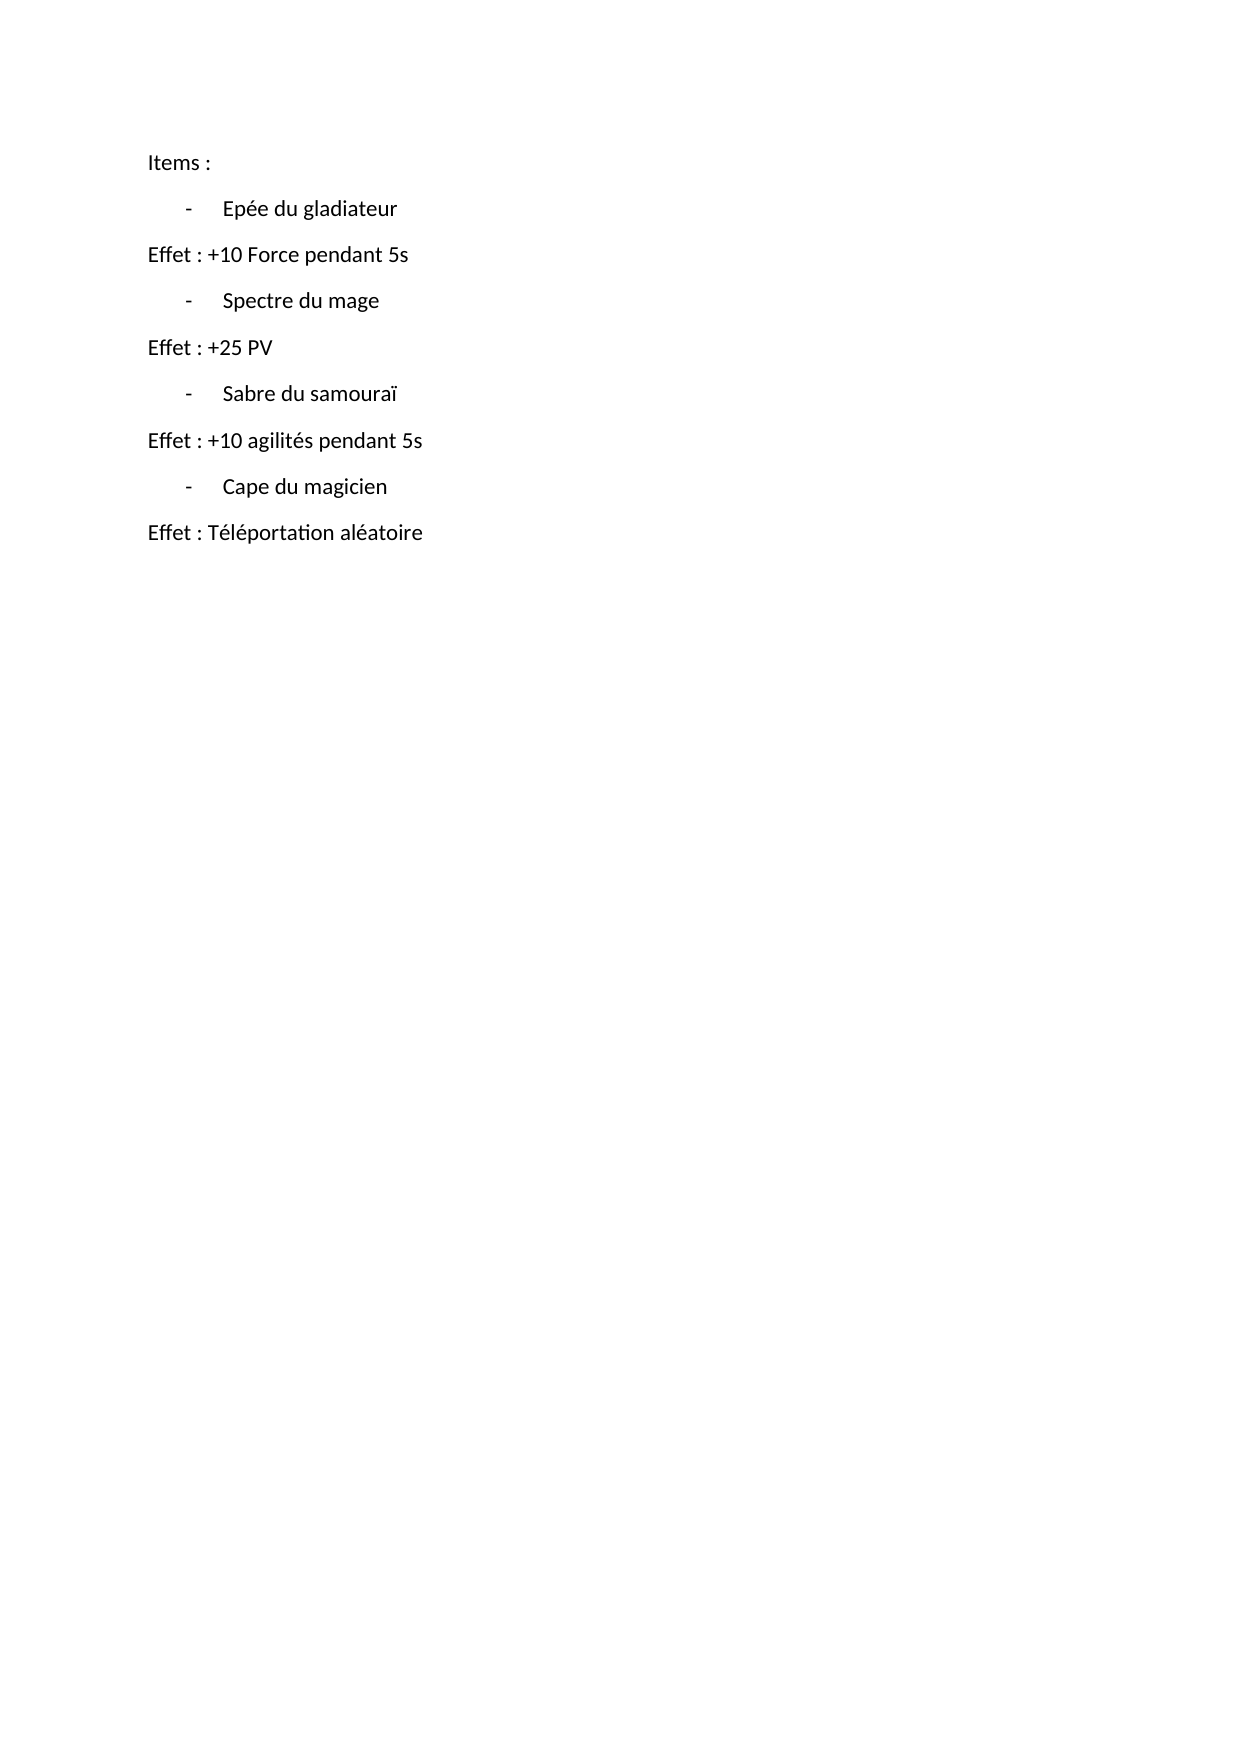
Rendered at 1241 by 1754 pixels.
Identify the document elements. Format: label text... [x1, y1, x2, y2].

list Spectre du mage [185, 287, 1093, 315]
text Effet : +10 agilités pendant 5s [148, 426, 1093, 454]
list Cape du magicien [185, 472, 1093, 500]
text Effet : +25 PV [148, 333, 1093, 361]
list Sabre du samouraï [185, 379, 1093, 407]
list Epée du gladiateur [185, 194, 1093, 222]
text Effet : +10 Force pendant 5s [148, 240, 1093, 268]
text Items : [148, 148, 1093, 176]
text Effet : Téléportation aléatoire [148, 518, 1093, 546]
